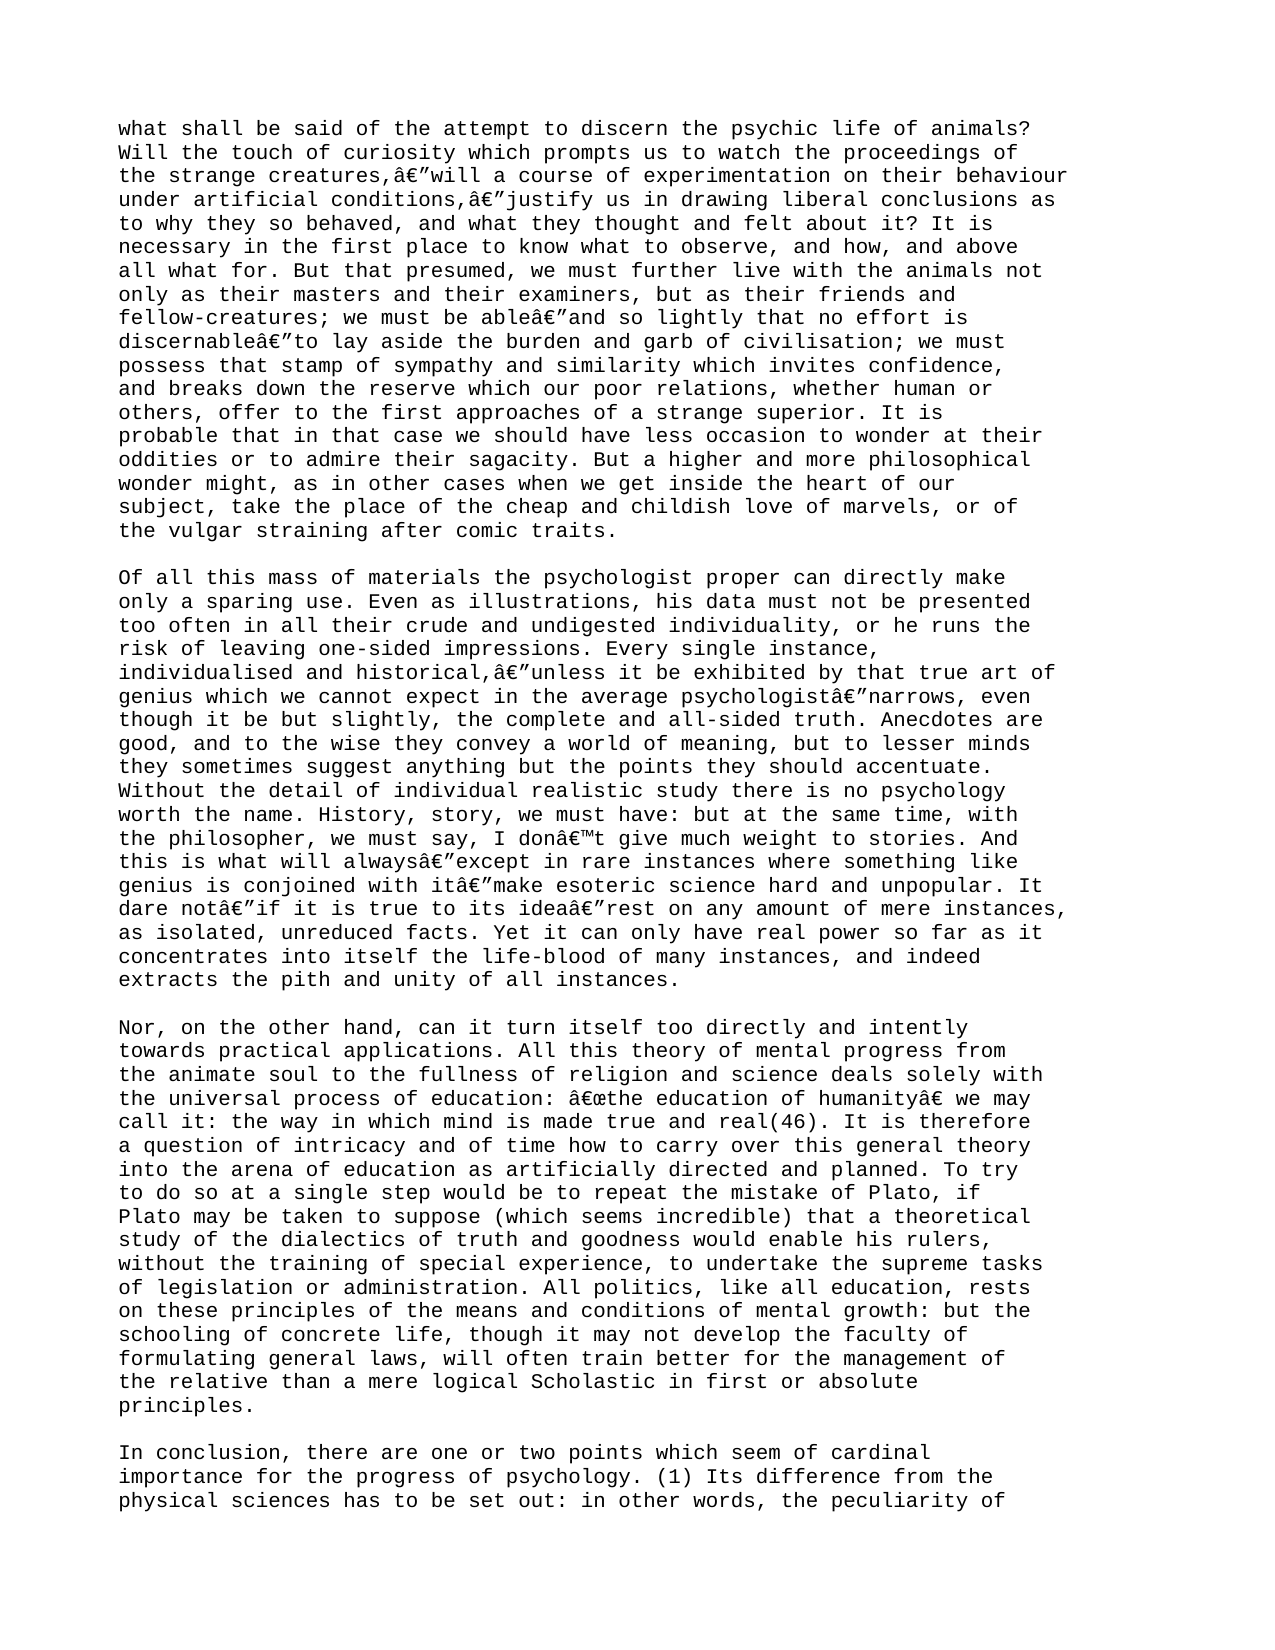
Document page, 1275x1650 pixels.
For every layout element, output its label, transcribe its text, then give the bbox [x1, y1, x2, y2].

text all what for. But that presumed, we must further live with the animals not [118, 260, 1157, 284]
text the relative than a mere logical Scholastic in first or absolute [118, 1371, 1157, 1395]
text to do so at a single step would be to repeat the mistake of Plato, if [118, 1182, 1157, 1206]
text worth the name. History, story, we must have: but at the same time, with [118, 804, 1157, 827]
text Plato may be taken to suppose (which seems incredible) that a theoretical [118, 1206, 1157, 1229]
text principles. [118, 1395, 1157, 1419]
text probable that in that case we should have less occasion to wonder at their [118, 426, 1157, 449]
text a question of intricacy and of time how to carry over this general theory [118, 1135, 1157, 1158]
text too often in all their crude and undigested individuality, or he runs the [118, 615, 1157, 638]
text In conclusion, there are one or two points which seem of cardinal [118, 1442, 1157, 1466]
text only as their masters and their examiners, but as their friends and [118, 284, 1157, 307]
text Will the touch of curiosity which prompts us to watch the proceedings of [118, 142, 1157, 165]
text discernableâ€”to lay aside the burden and garb of civilisation; we must [118, 331, 1157, 354]
text individualised and historical,â€”unless it be exhibited by that true art of [118, 662, 1157, 686]
text on these principles of the means and conditions of mental growth: but the [118, 1300, 1157, 1324]
text the animate soul to the fullness of religion and science deals solely with [118, 1064, 1157, 1088]
text oddities or to admire their sagacity. But a higher and more philosophical [118, 449, 1157, 473]
text though it be but slightly, the complete and all-sided truth. Anecdotes are [118, 709, 1157, 733]
text dare notâ€”if it is true to its ideaâ€”rest on any amount of mere instances, [118, 898, 1157, 922]
text under artificial conditions,â€”justify us in drawing liberal conclusions as [118, 189, 1157, 213]
text Without the detail of individual realistic study there is no psychology [118, 780, 1157, 804]
text others, offer to the first approaches of a strange superior. It is [118, 402, 1157, 426]
text the philosopher, we must say, I donâ€™t give much weight to stories. And [118, 827, 1157, 851]
text to why they so behaved, and what they thought and felt about it? It is [118, 213, 1157, 236]
text Of all this mass of materials the psychologist proper can directly make [118, 567, 1157, 591]
text importance for the progress of psychology. (1) Its difference from the [118, 1466, 1157, 1489]
text fellow-creatures; we must be ableâ€”and so lightly that no effort is [118, 307, 1157, 331]
text subject, take the place of the cheap and childish love of marvels, or of [118, 496, 1157, 520]
text only a sparing use. Even as illustrations, his data must not be presented [118, 591, 1157, 615]
text risk of leaving one-sided impressions. Every single instance, [118, 638, 1157, 662]
text and breaks down the reserve which our poor relations, whether human or [118, 378, 1157, 402]
text they sometimes suggest anything but the points they should accentuate. [118, 757, 1157, 780]
text into the arena of education as artificially directed and planned. To try [118, 1158, 1157, 1182]
text concentrates into itself the life-blood of many instances, and indeed [118, 946, 1157, 969]
text without the training of special experience, to undertake the supreme tasks [118, 1253, 1157, 1277]
text what shall be said of the attempt to discern the psychic life of animals? [118, 118, 1157, 142]
text Nor, on the other hand, can it turn itself too directly and intently [118, 1017, 1157, 1040]
text extracts the pith and unity of all instances. [118, 969, 1157, 993]
text good, and to the wise they convey a world of meaning, but to lesser minds [118, 733, 1157, 757]
text study of the dialectics of truth and goodness would enable his rulers, [118, 1229, 1157, 1253]
text of legislation or administration. All politics, like all education, rests [118, 1277, 1157, 1300]
text schooling of concrete life, though it may not develop the faculty of [118, 1324, 1157, 1348]
text formulating general laws, will often train better for the management of [118, 1348, 1157, 1371]
text the strange creatures,â€”will a course of experimentation on their behaviour [118, 165, 1157, 189]
text genius which we cannot expect in the average psychologistâ€”narrows, even [118, 686, 1157, 709]
text as isolated, unreduced facts. Yet it can only have real power so far as it [118, 922, 1157, 946]
text towards practical applications. All this theory of mental progress from [118, 1040, 1157, 1064]
text call it: the way in which mind is made true and real(46). It is therefore [118, 1111, 1157, 1135]
text wonder might, as in other cases when we get inside the heart of our [118, 473, 1157, 496]
text the vulgar straining after comic traits. [118, 520, 1157, 544]
text genius is conjoined with itâ€”make esoteric science hard and unpopular. It [118, 875, 1157, 898]
text the universal process of education: â€œthe education of humanityâ€ we may [118, 1088, 1157, 1111]
text necessary in the first place to know what to observe, and how, and above [118, 236, 1157, 260]
text possess that stamp of sympathy and similarity which invites confidence, [118, 354, 1157, 378]
text physical sciences has to be set out: in other words, the peculiarity of [118, 1489, 1157, 1513]
text this is what will alwaysâ€”except in rare instances where something like [118, 851, 1157, 875]
